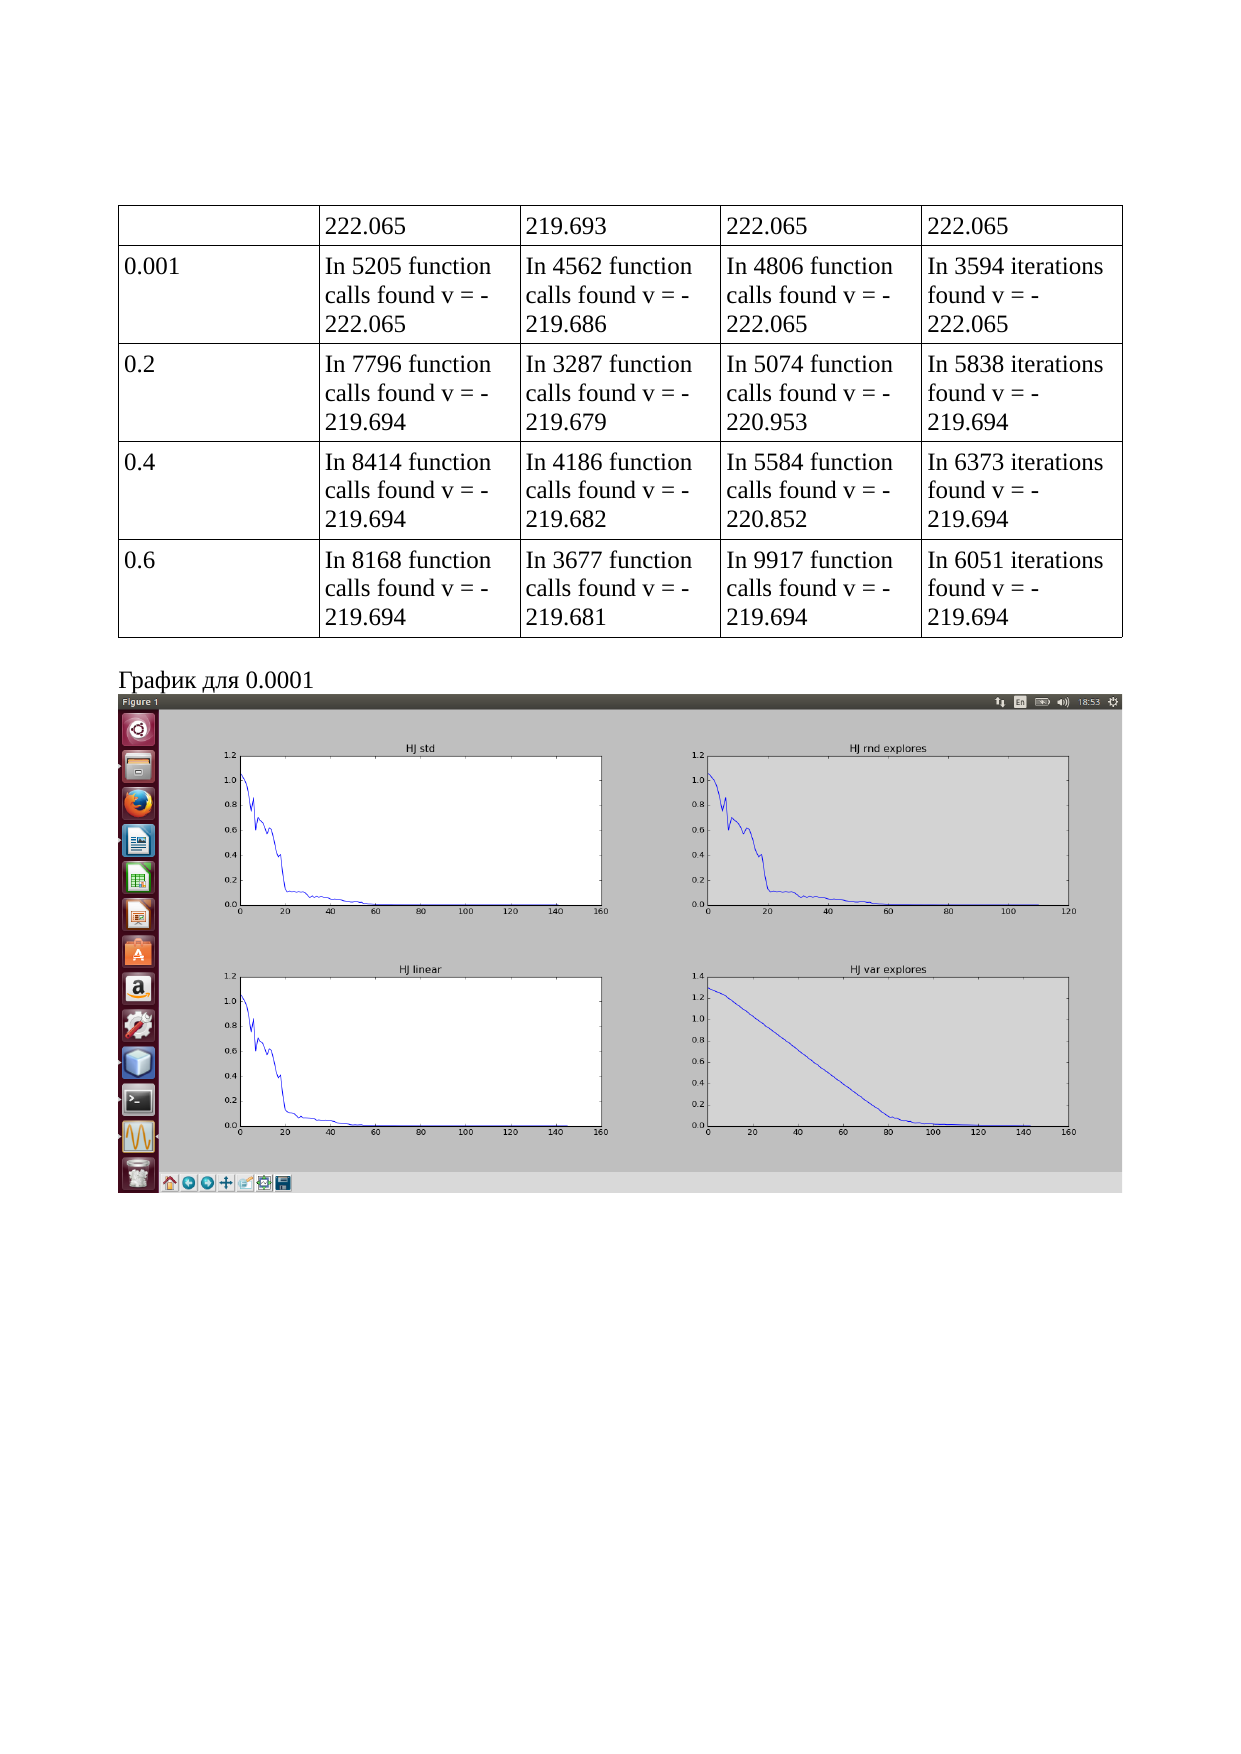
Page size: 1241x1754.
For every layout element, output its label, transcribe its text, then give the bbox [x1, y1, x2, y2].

table_cell In 4562 function calls found v = -219.686 [521, 246, 720, 343]
table_cell In 3287 function calls found v = -219.679 [521, 344, 720, 441]
table_cell -222.065 [320, 206, 520, 245]
table_cell -222.065 [922, 206, 1122, 245]
table_cell In 8168 function calls found v = -219.694 [320, 540, 520, 637]
table_cell In 9917 function calls found v = -219.694 [721, 540, 921, 637]
table_cell In 4806 function calls found v = -222.065 [721, 246, 921, 343]
table_cell In 5205 function calls found v = -222.065 [320, 246, 520, 343]
table_cell In 5838 iterations found v = -219.694 [922, 344, 1122, 441]
table_cell In 6373 iterations found v = -219.694 [922, 442, 1122, 539]
table_cell In 7796 function calls found v = -219.694 [320, 344, 520, 441]
table_cell In 6051 iterations found v = -219.694 [922, 540, 1122, 637]
table_cell 0.001 [119, 246, 319, 343]
table_cell In 8414 function calls found v = -219.694 [320, 442, 520, 539]
table_cell In 3594 iterations found v = -222.065 [922, 246, 1122, 343]
picture [118, 694, 1123, 1193]
text График для 0.0001 [118, 666, 1122, 694]
table_cell 0.6 [119, 540, 319, 637]
table_cell [119, 206, 319, 245]
table_cell In 4186 function calls found v = -219.682 [521, 442, 720, 539]
table_cell 0.4 [119, 442, 319, 539]
table_cell In 3677 function calls found v = -219.681 [521, 540, 720, 637]
table_cell 0.2 [119, 344, 319, 441]
table_cell -219.693 [521, 206, 720, 245]
table_cell In 5584 function calls found v = -220.852 [721, 442, 921, 539]
table_cell In 5074 function calls found v = -220.953 [721, 344, 921, 441]
table_cell -222.065 [721, 206, 921, 245]
